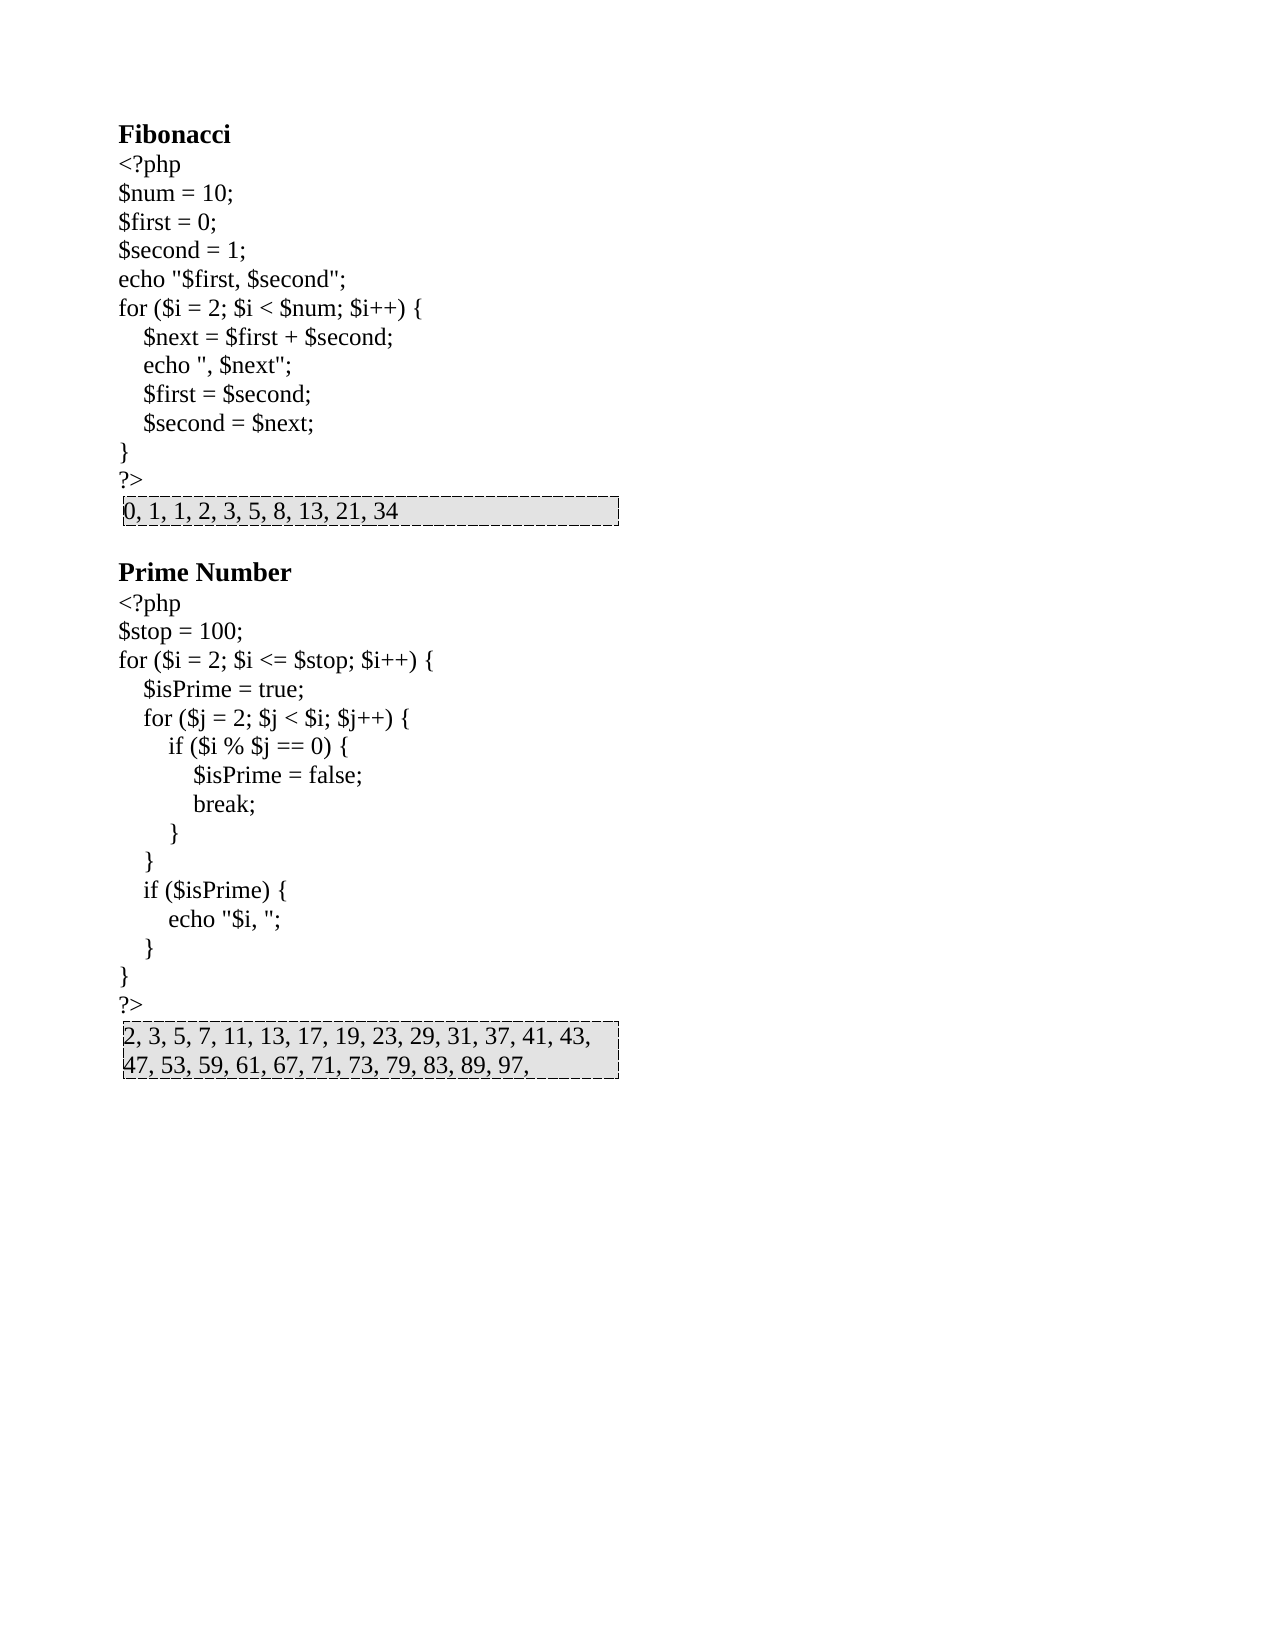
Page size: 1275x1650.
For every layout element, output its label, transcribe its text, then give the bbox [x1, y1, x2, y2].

text $second = 1; [118, 236, 1157, 264]
text ?> [118, 466, 1157, 494]
text for ($i = 2; $i <= $stop; $i++) { [118, 645, 1157, 674]
text if ($isPrime) { [118, 875, 1157, 904]
text echo "$i, "; [118, 904, 1157, 933]
text echo "$first, $second"; [118, 264, 1157, 293]
text } [118, 818, 1157, 846]
text } [118, 961, 1157, 990]
text ?> [118, 990, 1157, 1019]
text echo ", $next"; [118, 351, 1157, 379]
text for ($i = 2; $i < $num; $i++) { [118, 293, 1157, 322]
text $num = 10; [118, 178, 1157, 207]
text Prime Number [118, 557, 1157, 588]
text $second = $next; [118, 408, 1157, 437]
text } [118, 437, 1157, 466]
text $isPrime = true; [118, 674, 1157, 703]
text $next = $first + $second; [118, 322, 1157, 351]
text $stop = 100; [118, 616, 1157, 645]
text break; [118, 789, 1157, 818]
text <?php [118, 149, 1157, 178]
text $isPrime = false; [118, 760, 1157, 789]
text $first = $second; [118, 379, 1157, 408]
text if ($i % $j == 0) { [118, 731, 1157, 760]
text } [118, 846, 1157, 875]
text Fibonacci [118, 118, 1157, 149]
text for ($j = 2; $j < $i; $j++) { [118, 703, 1157, 731]
text <?php [118, 588, 1157, 616]
text } [118, 933, 1157, 961]
text $first = 0; [118, 207, 1157, 236]
